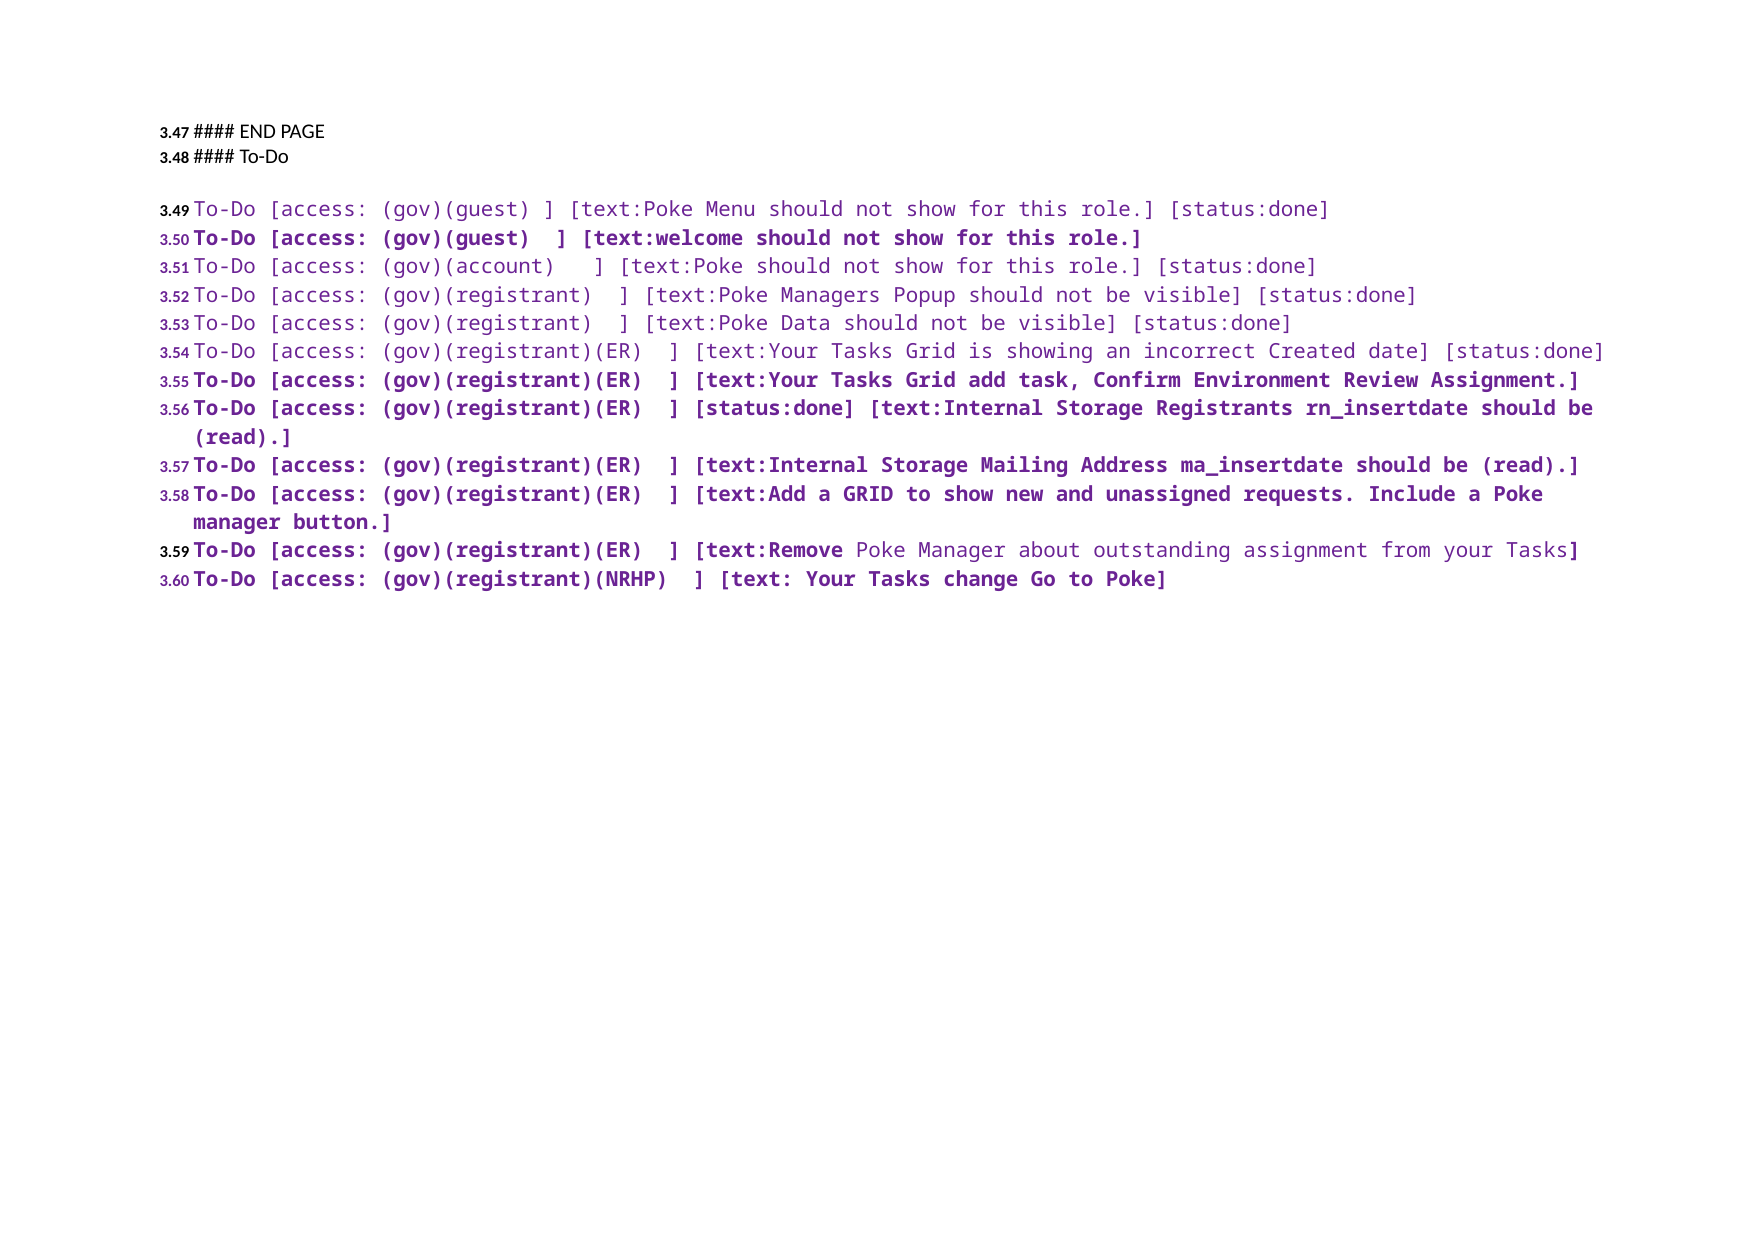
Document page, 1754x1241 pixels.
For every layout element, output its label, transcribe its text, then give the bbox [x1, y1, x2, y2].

list To-Do [access: (gov)(registrant)(ER) ] [status:done] [text:Internal Storage Registrants rn_insertdate should be (read).] [156, 393, 1636, 450]
list To-Do [access: (gov)(registrant)(ER) ] [text:Internal Storage Mailing Address ma_insertdate should be (read).] [156, 450, 1636, 479]
list #### END PAGE [156, 118, 1636, 143]
list To-Do [access: (gov)(account) ] [text:Poke should not show for this role.] [status:done] [156, 251, 1636, 280]
list To-Do [access: (gov)(registrant) ] [text:Poke Data should not be visible] [status:done] [156, 308, 1636, 337]
list To-Do [access: (gov)(registrant)(ER) ] [text:Remove Poke Manager about outstanding assignment from your Tasks] [156, 536, 1636, 564]
list To-Do [access: (gov)(registrant)(ER) ] [text:Your Tasks Grid is showing an incorrect Created date] [status:done] [156, 337, 1636, 365]
list To-Do [access: (gov)(registrant)(ER) ] [text:Your Tasks Grid add task, Confirm Environment Review Assignment.] [156, 365, 1636, 393]
list To-Do [access: (gov)(guest) ] [text:Poke Menu should not show for this role.] [status:done] [156, 194, 1636, 223]
list To-Do [access: (gov)(registrant) ] [text:Poke Managers Popup should not be visible] [status:done] [156, 280, 1636, 308]
list To-Do [access: (gov)(guest) ] [text:welcome should not show for this role.] [156, 223, 1636, 251]
list To-Do [access: (gov)(registrant)(ER) ] [text:Add a GRID to show new and unassigned requests. Include a Poke manager button.] [156, 479, 1636, 536]
list #### To-Do [156, 143, 1636, 169]
list To-Do [access: (gov)(registrant)(NRHP) ] [text: Your Tasks change Go to Poke] [156, 564, 1636, 592]
